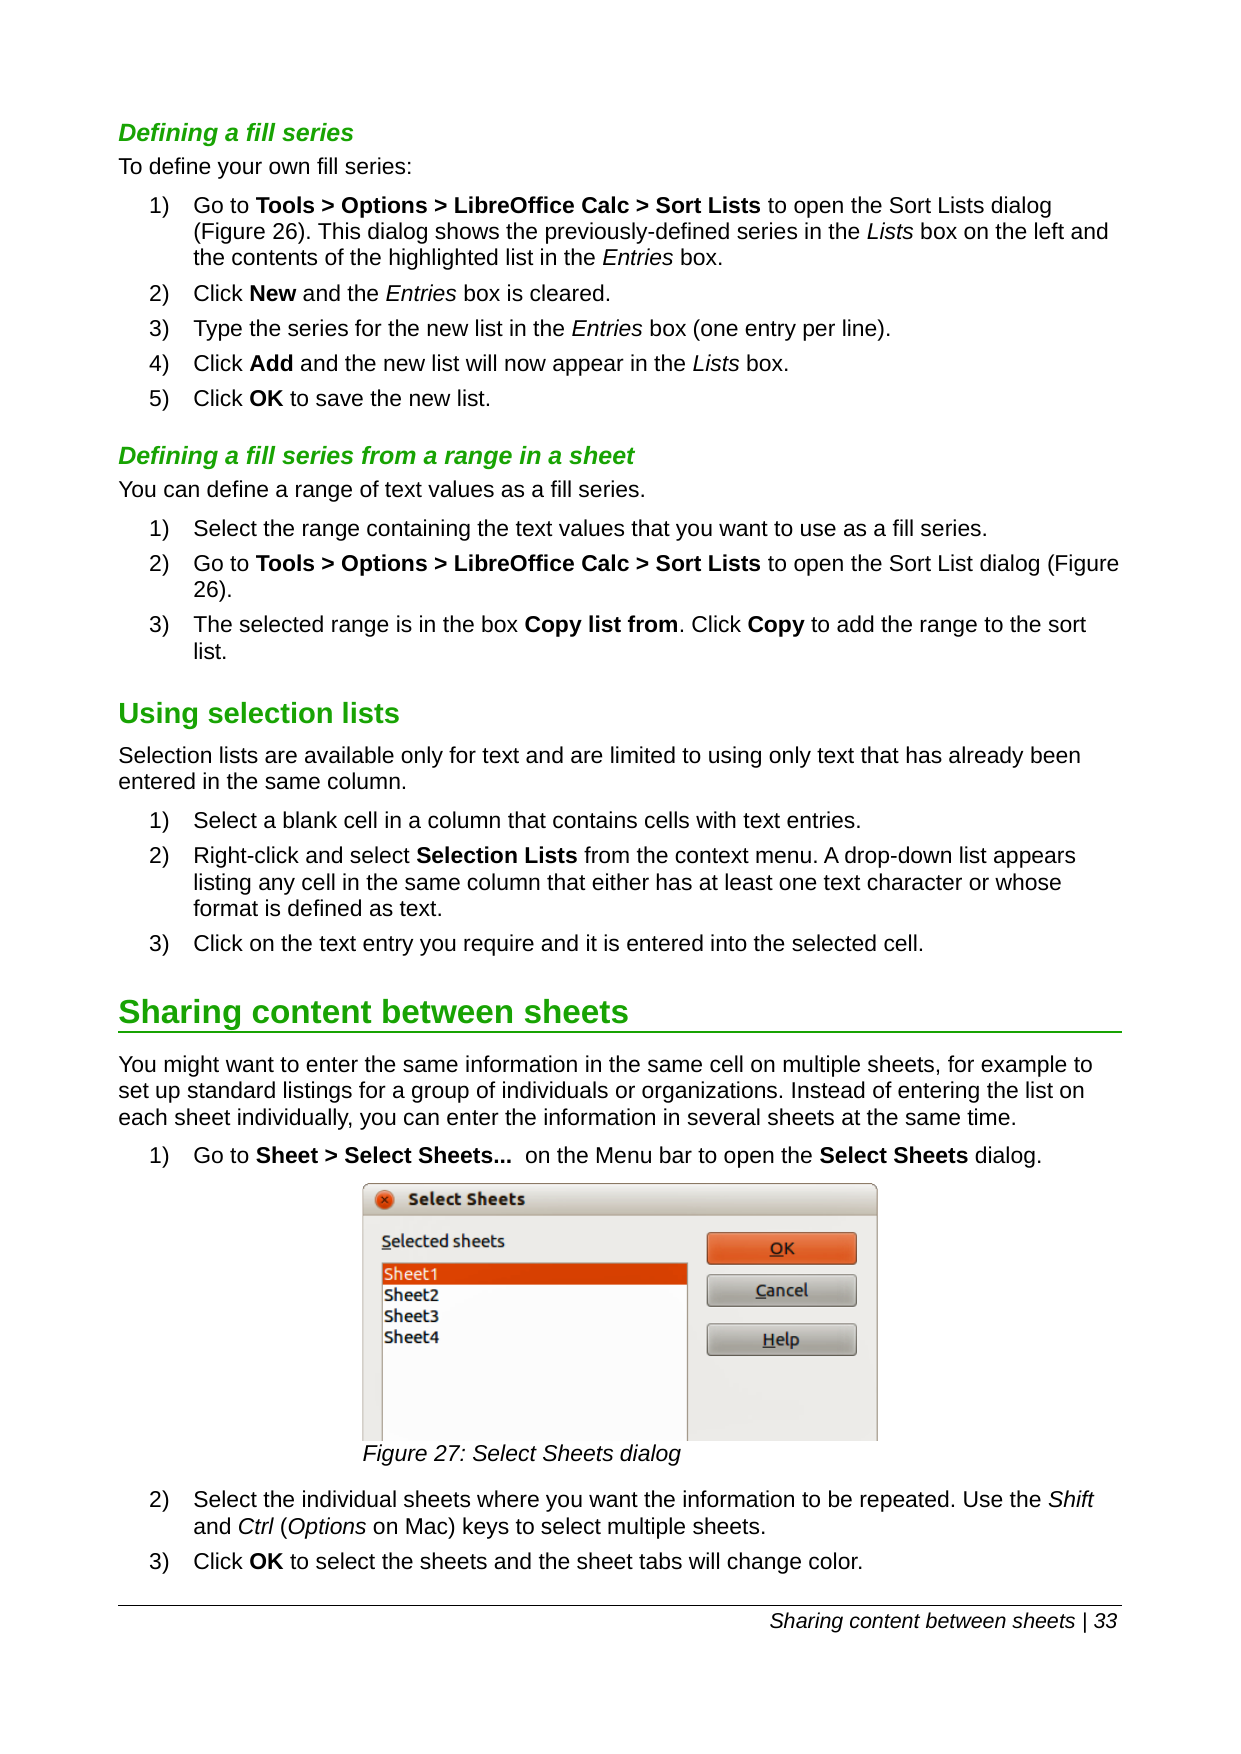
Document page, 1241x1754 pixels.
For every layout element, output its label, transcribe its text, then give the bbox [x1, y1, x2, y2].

subtitle Using selection lists [118, 697, 1122, 730]
list Go to Tools > Options > LibreOffice Calc > Sort Lists to open the Sort Lists dialog (Figure 26). This dialog shows the previously-defined series in the Lists box on the left and the contents of the highlighted list in the Entries box. [169, 192, 1122, 271]
text You can define a range of text values as a fill series. [118, 476, 1122, 502]
list The selected range is in the box Copy list from. Click Copy to add the range to the sort list. [169, 611, 1122, 664]
list To define your own fill series: [118, 153, 1122, 179]
list Click on the text entry you require and it is entered into the selected cell. [169, 930, 1122, 957]
list Select a blank cell in a column that contains cells with text entries. [169, 807, 1122, 833]
text Figure 27: Select Sheets dialog [362, 1441, 878, 1466]
list Type the series for the new list in the Entries box (one entry per line). [169, 315, 1122, 341]
list Click Add and the new list will now appear in the Lists box. [169, 350, 1122, 376]
list Click New and the Entries box is cleared. [169, 279, 1122, 306]
list Right-click and select Selection Lists from the context menu. A drop-down list appears listing any cell in the same column that either has at least one text character or whose format is defined as text. [169, 842, 1122, 921]
picture [362, 1183, 878, 1441]
list Click OK to select the sheets and the sheet tabs will change color. [169, 1548, 1122, 1574]
list Click OK to save the new list. [169, 385, 1122, 412]
list Select the range containing the text values that you want to use as a fill series. [169, 514, 1122, 541]
subtitle Defining a fill series from a range in a sheet [118, 441, 1122, 470]
subtitle Sharing content between sheets [118, 992, 1122, 1031]
list Go to Tools > Options > LibreOffice Calc > Sort Lists to open the Sort List dialog (Figure 26). [169, 550, 1122, 602]
list Go to Sheet > Select Sheets... on the Menu bar to open the Select Sheets dialog. [169, 1142, 1122, 1169]
subtitle Defining a fill series [118, 118, 1122, 147]
text Selection lists are available only for text and are limited to using only text that has already been entered in the same column. [118, 742, 1122, 794]
text You might want to enter the same information in the same cell on multiple sheets, for example to set up standard listings for a group of individuals or organizations. Instead of entering the list on each sheet individually, you can enter the information in several sheets at the same time. [118, 1051, 1122, 1130]
list Select the individual sheets where you want the information to be repeated. Use the Shift and Ctrl (Options on Mac) keys to select multiple sheets. [169, 1486, 1122, 1539]
